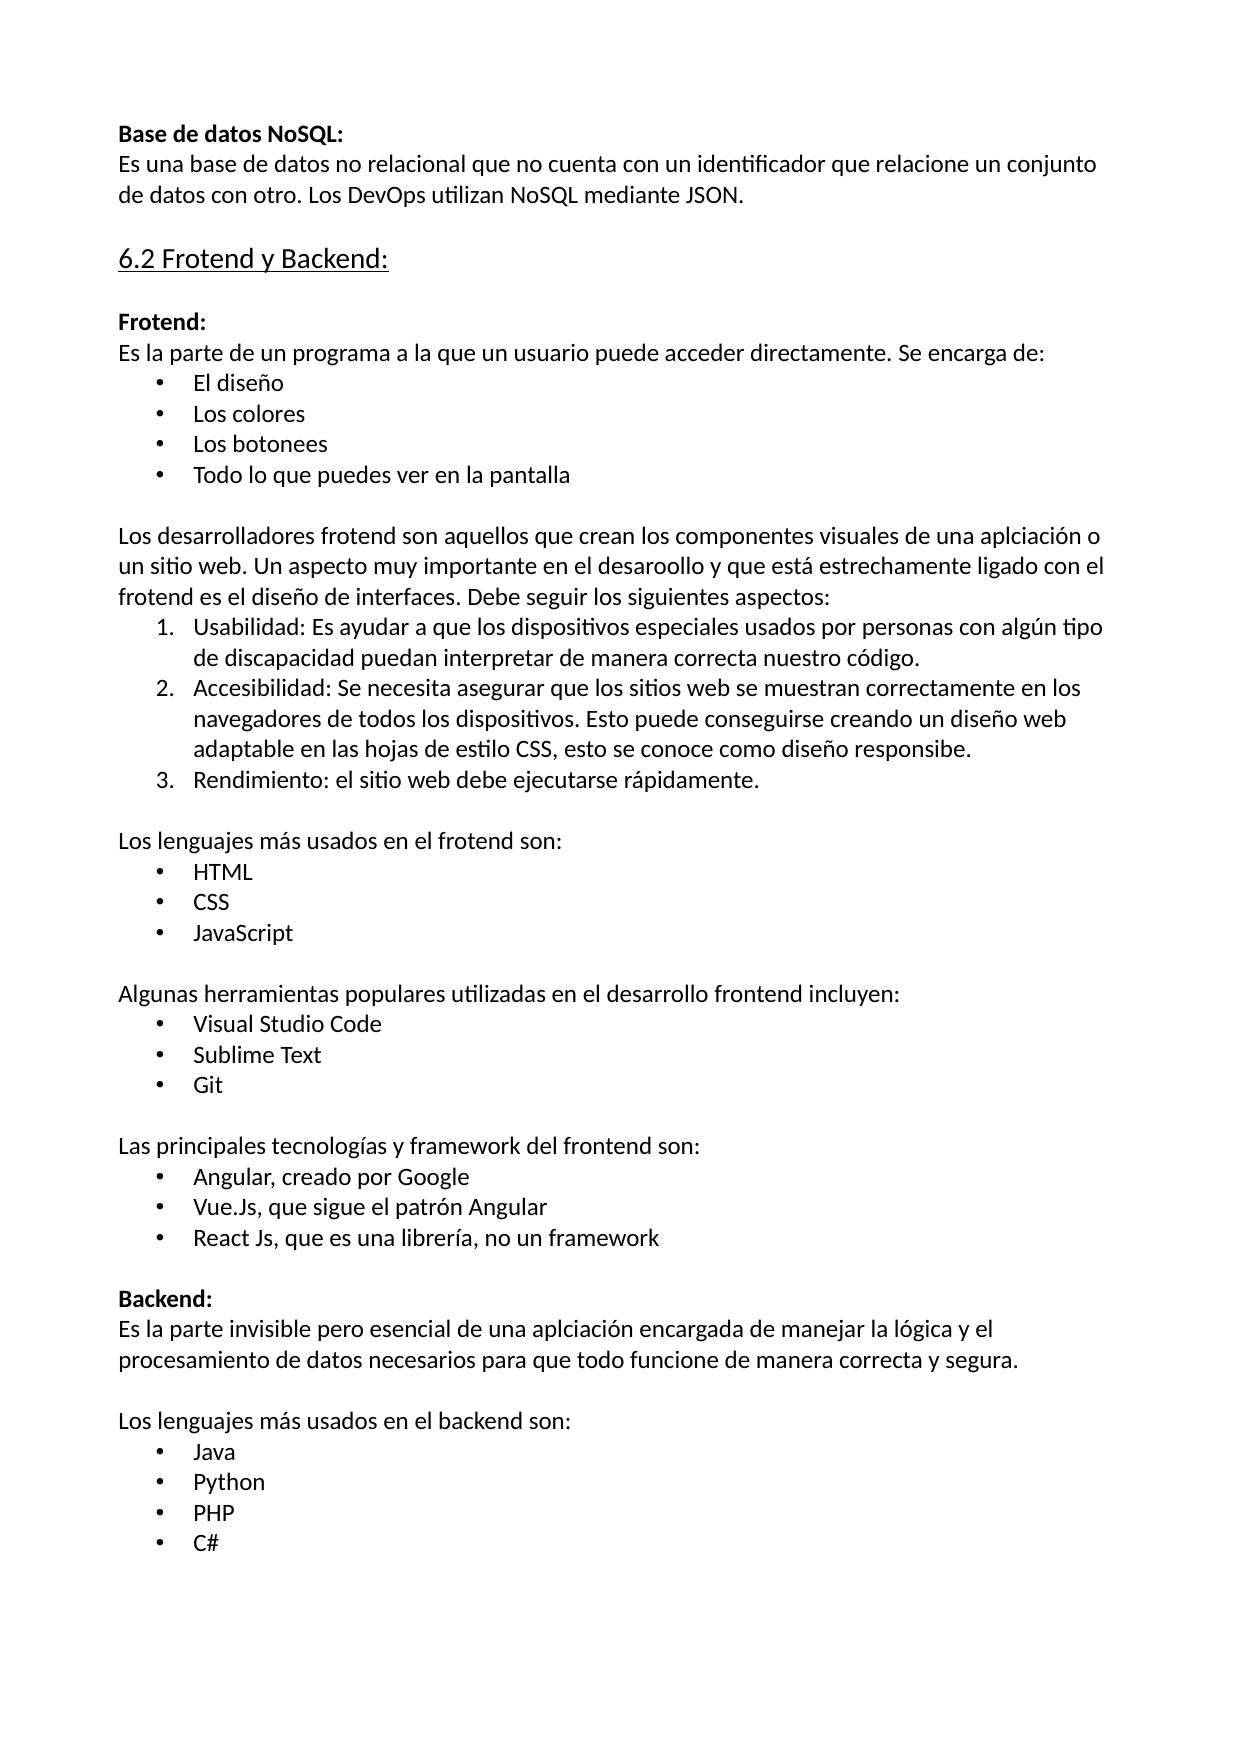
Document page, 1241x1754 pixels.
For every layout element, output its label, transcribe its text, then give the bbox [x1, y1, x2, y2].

text Frotend: [118, 306, 1122, 337]
list Angular, creado por Google [156, 1161, 1122, 1191]
list Java [156, 1436, 1122, 1466]
text Es la parte invisible pero esencial de una aplciación encargada de manejar la lógica y el procesamiento de datos necesarios para que todo funcione de manera correcta y segura. [118, 1313, 1122, 1374]
text Es una base de datos no relacional que no cuenta con un identificador que relacione un conjunto de datos con otro. Los DevOps utilizan NoSQL mediante JSON. [118, 149, 1122, 210]
list El diseño [156, 367, 1122, 398]
list JavaScript [156, 917, 1122, 947]
text Los desarrolladores frotend son aquellos que crean los componentes visuales de una aplciación o un sitio web. Un aspecto muy importante en el desaroollo y que está estrechamente ligado con el frotend es el diseño de interfaces. Debe seguir los siguientes aspectos: [118, 520, 1122, 612]
list Accesibilidad: Se necesita asegurar que los sitios web se muestran correctamente en los navegadores de todos los dispositivos. Esto puede conseguirse creando un diseño web adaptable en las hojas de estilo CSS, esto se conoce como diseño responsibe. [156, 673, 1122, 764]
text Los lenguajes más usados en el frotend son: [118, 825, 1122, 856]
text Es la parte de un programa a la que un usuario puede acceder directamente. Se encarga de: [118, 337, 1122, 367]
list React Js, que es una librería, no un framework [156, 1222, 1122, 1252]
text Backend: [118, 1283, 1122, 1313]
list Rendimiento: el sitio web debe ejecutarse rápidamente. [156, 764, 1122, 795]
text Los lenguajes más usados en el backend son: [118, 1405, 1122, 1436]
list Vue.Js, que sigue el patrón Angular [156, 1191, 1122, 1222]
list Usabilidad: Es ayudar a que los dispositivos especiales usados por personas con algún tipo de discapacidad puedan interpretar de manera correcta nuestro código. [156, 612, 1122, 673]
text Las principales tecnologías y framework del frontend son: [118, 1130, 1122, 1161]
text 6.2 Frotend y Backend: [118, 240, 1122, 276]
list Visual Studio Code [156, 1008, 1122, 1039]
list Git [156, 1069, 1122, 1100]
list Todo lo que puedes ver en la pantalla [156, 459, 1122, 489]
list HTML [156, 856, 1122, 886]
list Los colores [156, 398, 1122, 428]
list Sublime Text [156, 1039, 1122, 1069]
text Algunas herramientas populares utilizadas en el desarrollo frontend incluyen: [118, 978, 1122, 1008]
list Los botonees [156, 428, 1122, 459]
list CSS [156, 886, 1122, 917]
list PHP [156, 1497, 1122, 1527]
list Python [156, 1466, 1122, 1497]
list C# [156, 1527, 1122, 1558]
text Base de datos NoSQL: [118, 118, 1122, 149]
